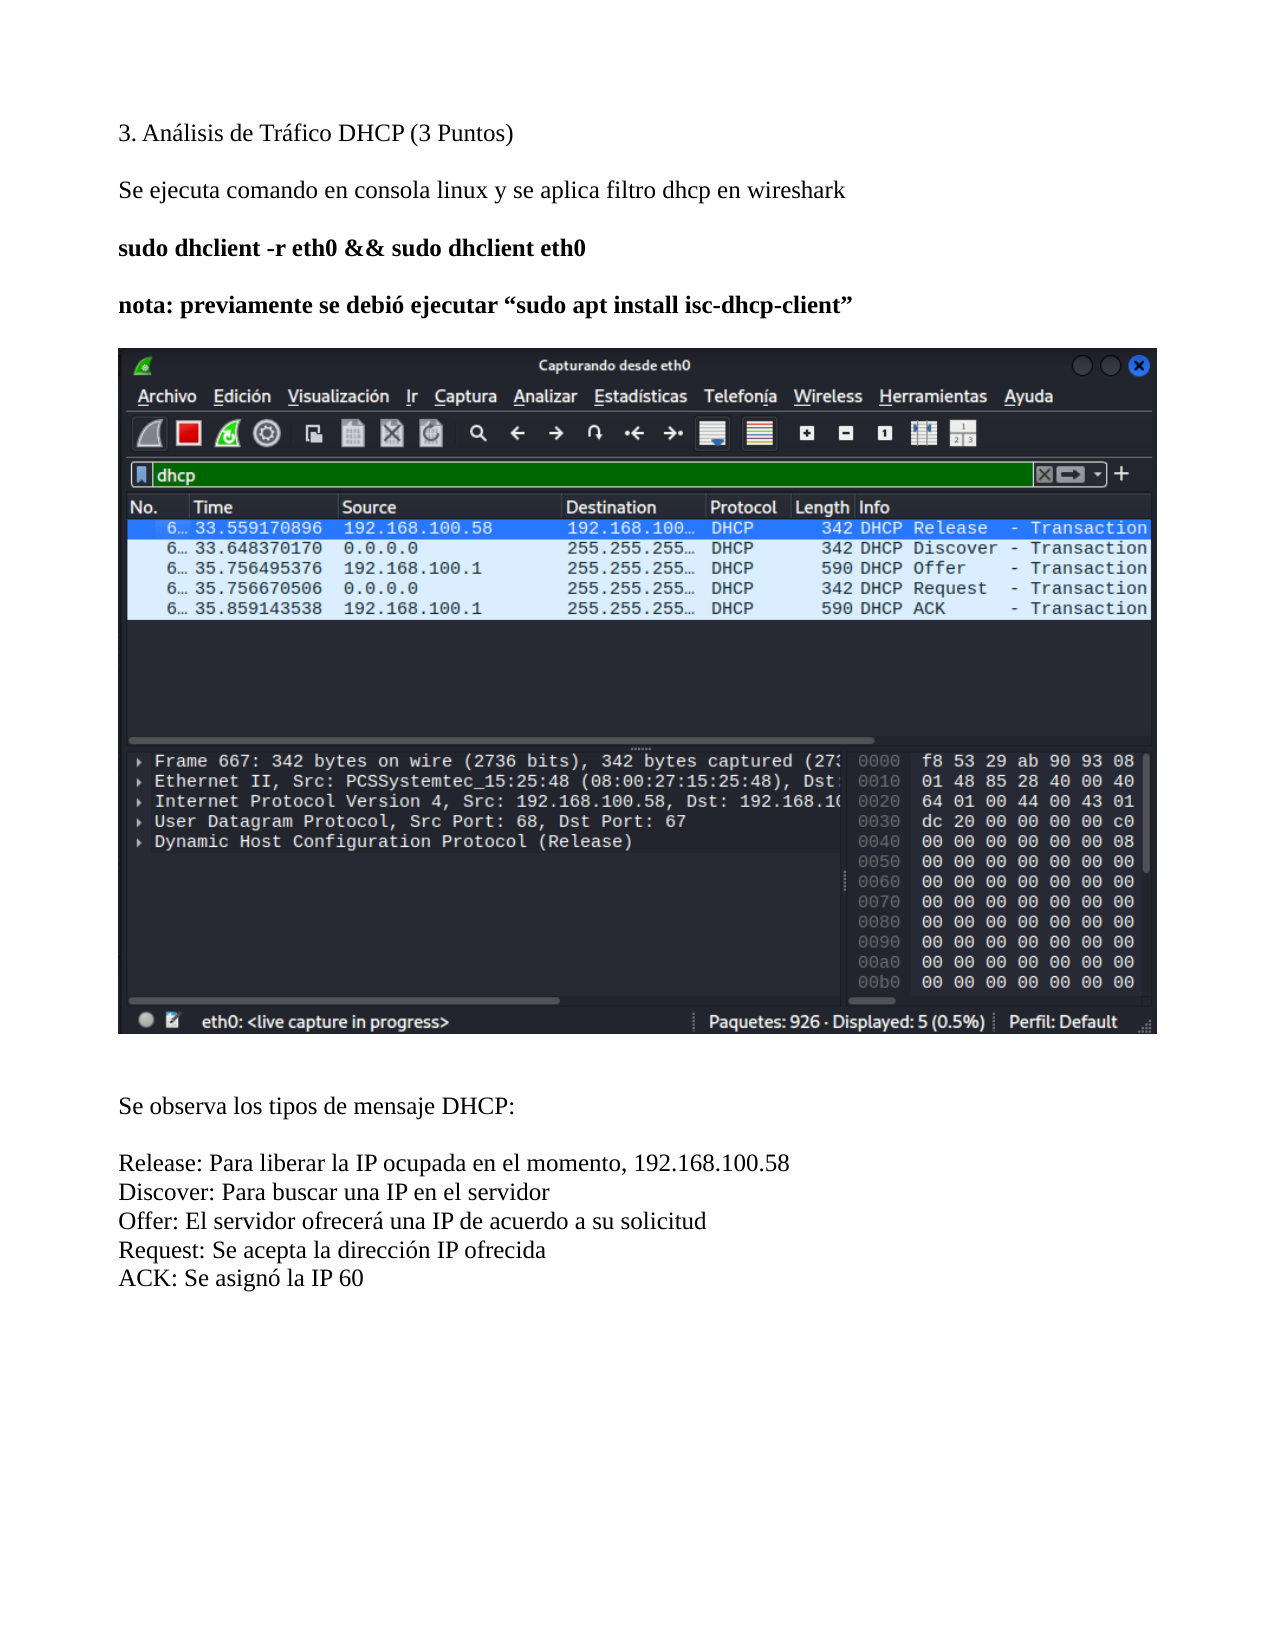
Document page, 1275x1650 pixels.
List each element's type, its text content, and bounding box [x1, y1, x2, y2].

text Release: Para liberar la IP ocupada en el momento, 192.168.100.58 [118, 1148, 1157, 1177]
text Se observa los tipos de mensaje DHCP: [118, 1034, 1157, 1120]
text Discover: Para buscar una IP en el servidor [118, 1177, 1157, 1206]
text ACK: Se asignó la IP 60 [118, 1263, 1157, 1292]
text nota: previamente se debió ejecutar “sudo apt install isc-dhcp-client” [118, 291, 1157, 319]
text Request: Se acepta la dirección IP ofrecida [118, 1235, 1157, 1263]
text sudo dhclient -r eth0 && sudo dhclient eth0 [118, 233, 1157, 262]
text Se ejecuta comando en consola linux y se aplica filtro dhcp en wireshark [118, 176, 1157, 204]
picture [118, 348, 1157, 1034]
text Offer: El servidor ofrecerá una IP de acuerdo a su solicitud [118, 1206, 1157, 1235]
text 3. Análisis de Tráfico DHCP (3 Puntos) [118, 118, 1157, 147]
